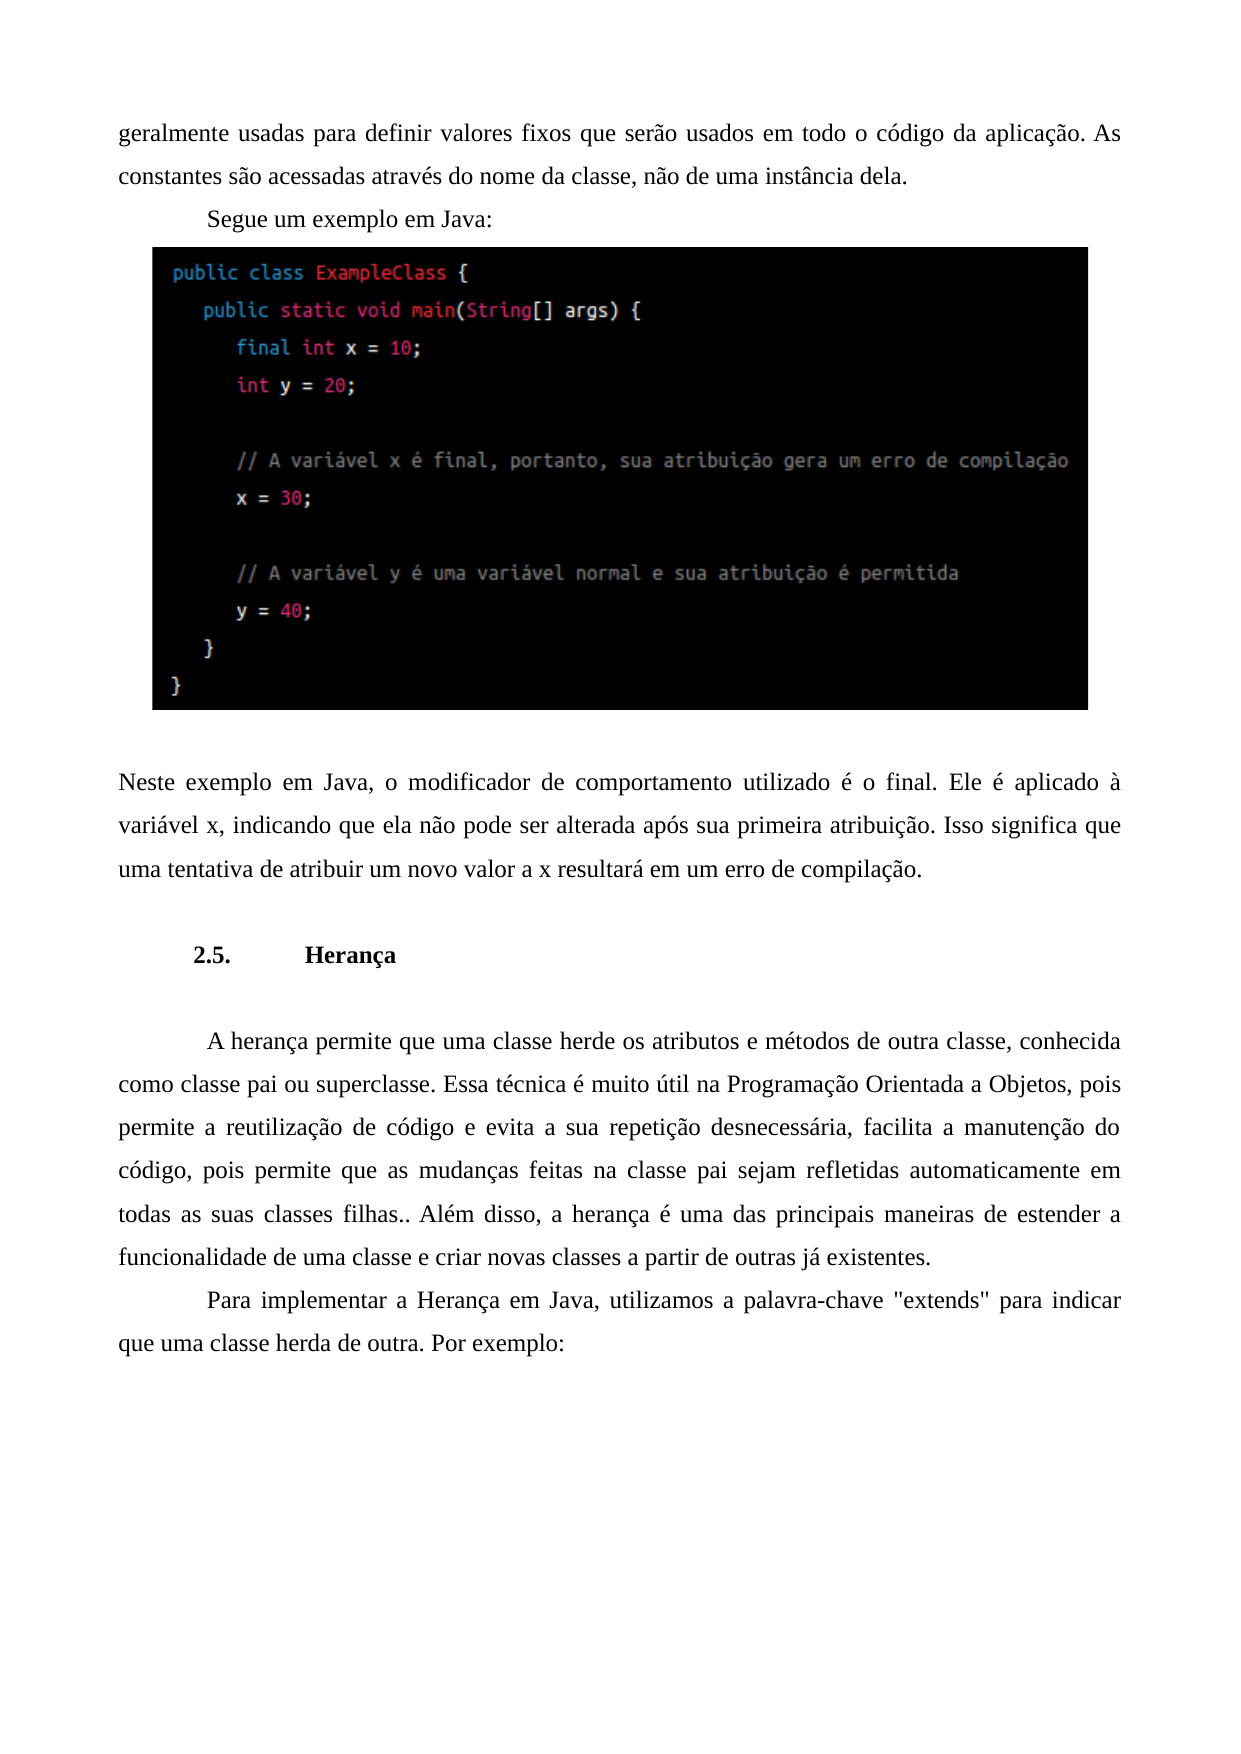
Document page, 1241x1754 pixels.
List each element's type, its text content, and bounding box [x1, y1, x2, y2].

text Segue um exemplo em Java: [118, 204, 1122, 233]
text Neste exemplo em Java, o modificador de comportamento utilizado é o final. Ele é aplicado à variável x, indicando que ela não pode ser alterada após sua primeira atribuição. Isso significa que uma tentativa de atribuir um novo valor a x resultará em um erro de compilação. [118, 767, 1122, 882]
text Para implementar a Herança em Java, utilizamos a palavra-chave "extends" para indicar que uma classe herda de outra. Por exemplo: [118, 1285, 1122, 1357]
text geralmente usadas para definir valores fixos que serão usados em todo o código da aplicação. As constantes são acessadas através do nome da classe, não de uma instância dela. [118, 118, 1122, 190]
picture [152, 247, 1089, 710]
list Herança [193, 940, 1122, 969]
text A herança permite que uma classe herde os atributos e métodos de outra classe, conhecida como classe pai ou superclasse. Essa técnica é muito útil na Programação Orientada a Objetos, pois permite a reutilização de código e evita a sua repetição desnecessária, facilita a manutenção do código, pois permite que as mudanças feitas na classe pai sejam refletidas automaticamente em todas as suas classes filhas.. Além disso, a herança é uma das principais maneiras de estender a funcionalidade de uma classe e criar novas classes a partir de outras já existentes. [118, 1026, 1122, 1271]
